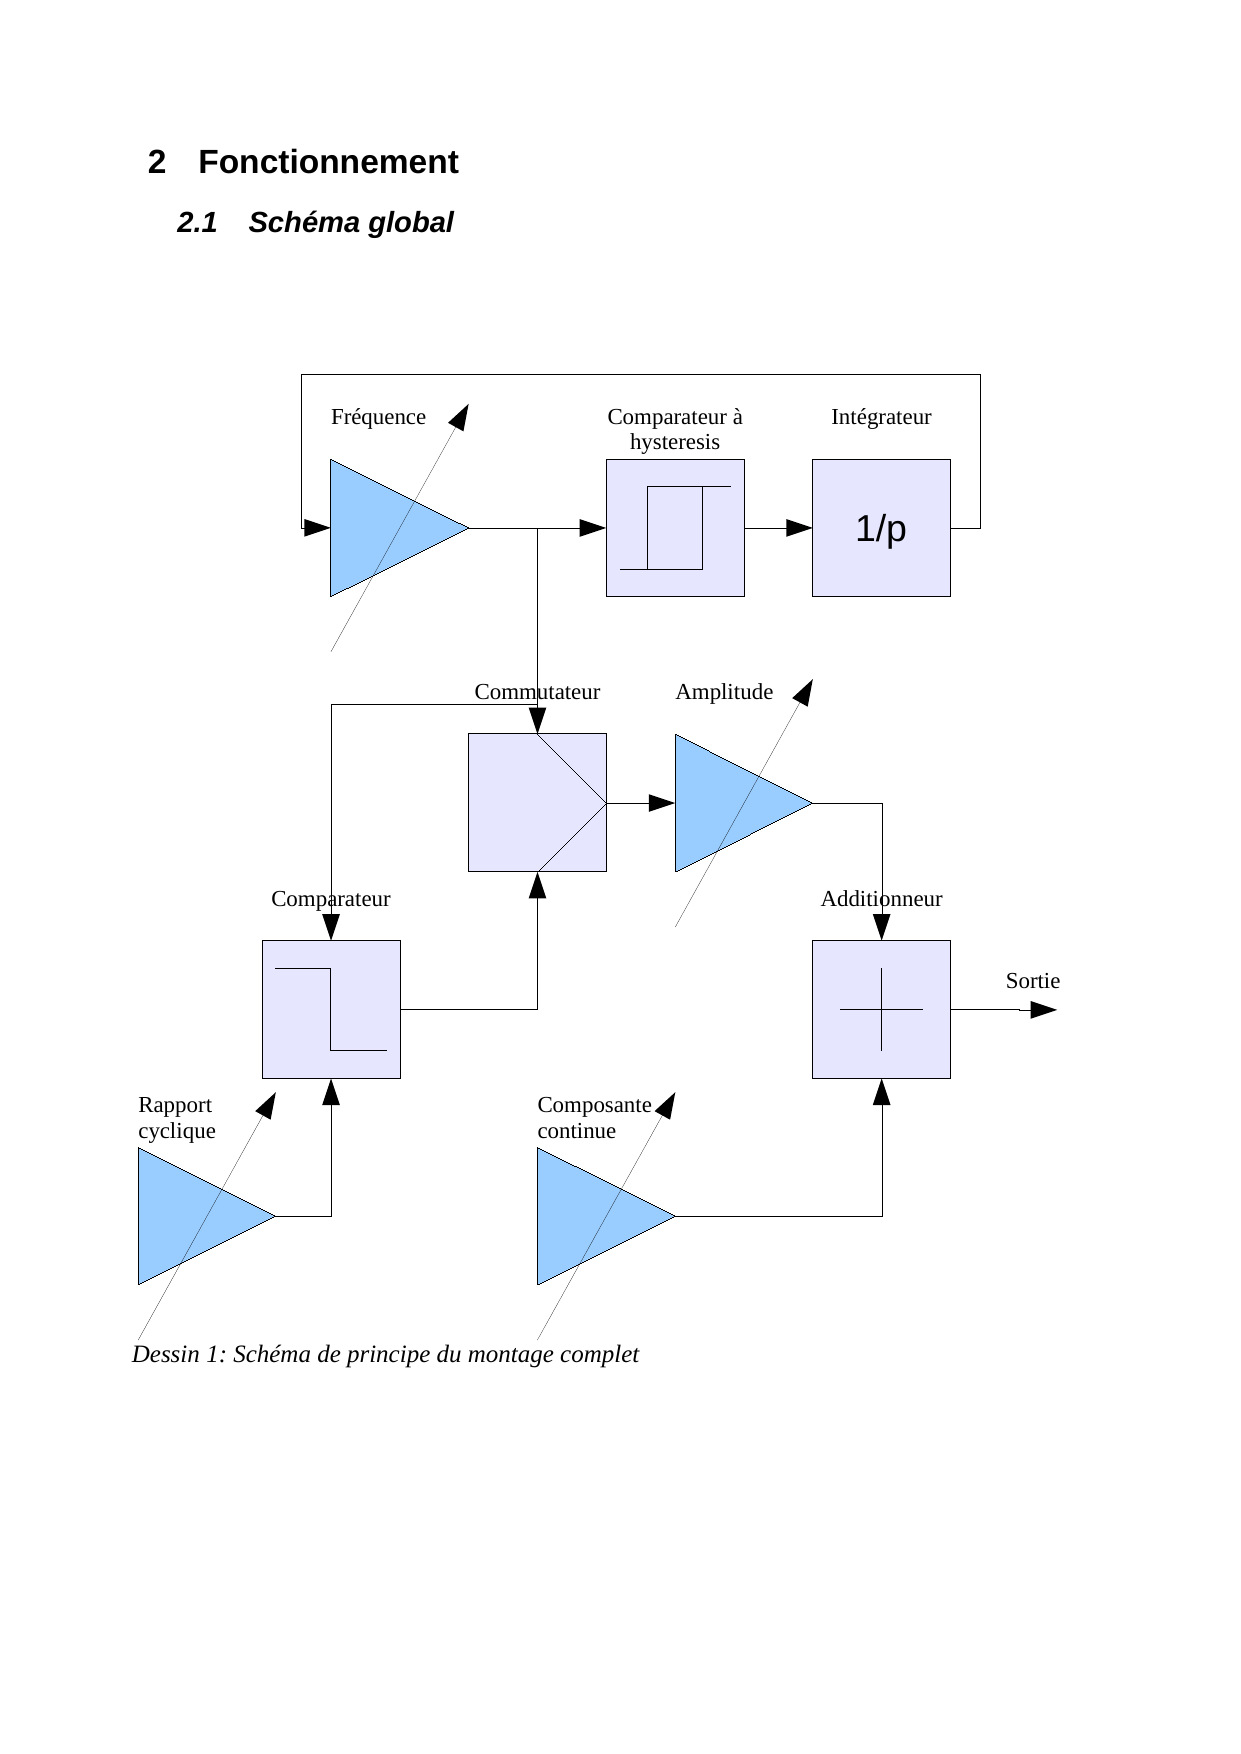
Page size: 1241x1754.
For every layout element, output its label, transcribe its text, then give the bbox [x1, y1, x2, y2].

text Dessin 1: Schéma de principe du montage complet [132, 387, 1109, 1368]
subtitle Schéma global [118, 206, 1122, 238]
subtitle Fonctionnement [118, 143, 1122, 181]
